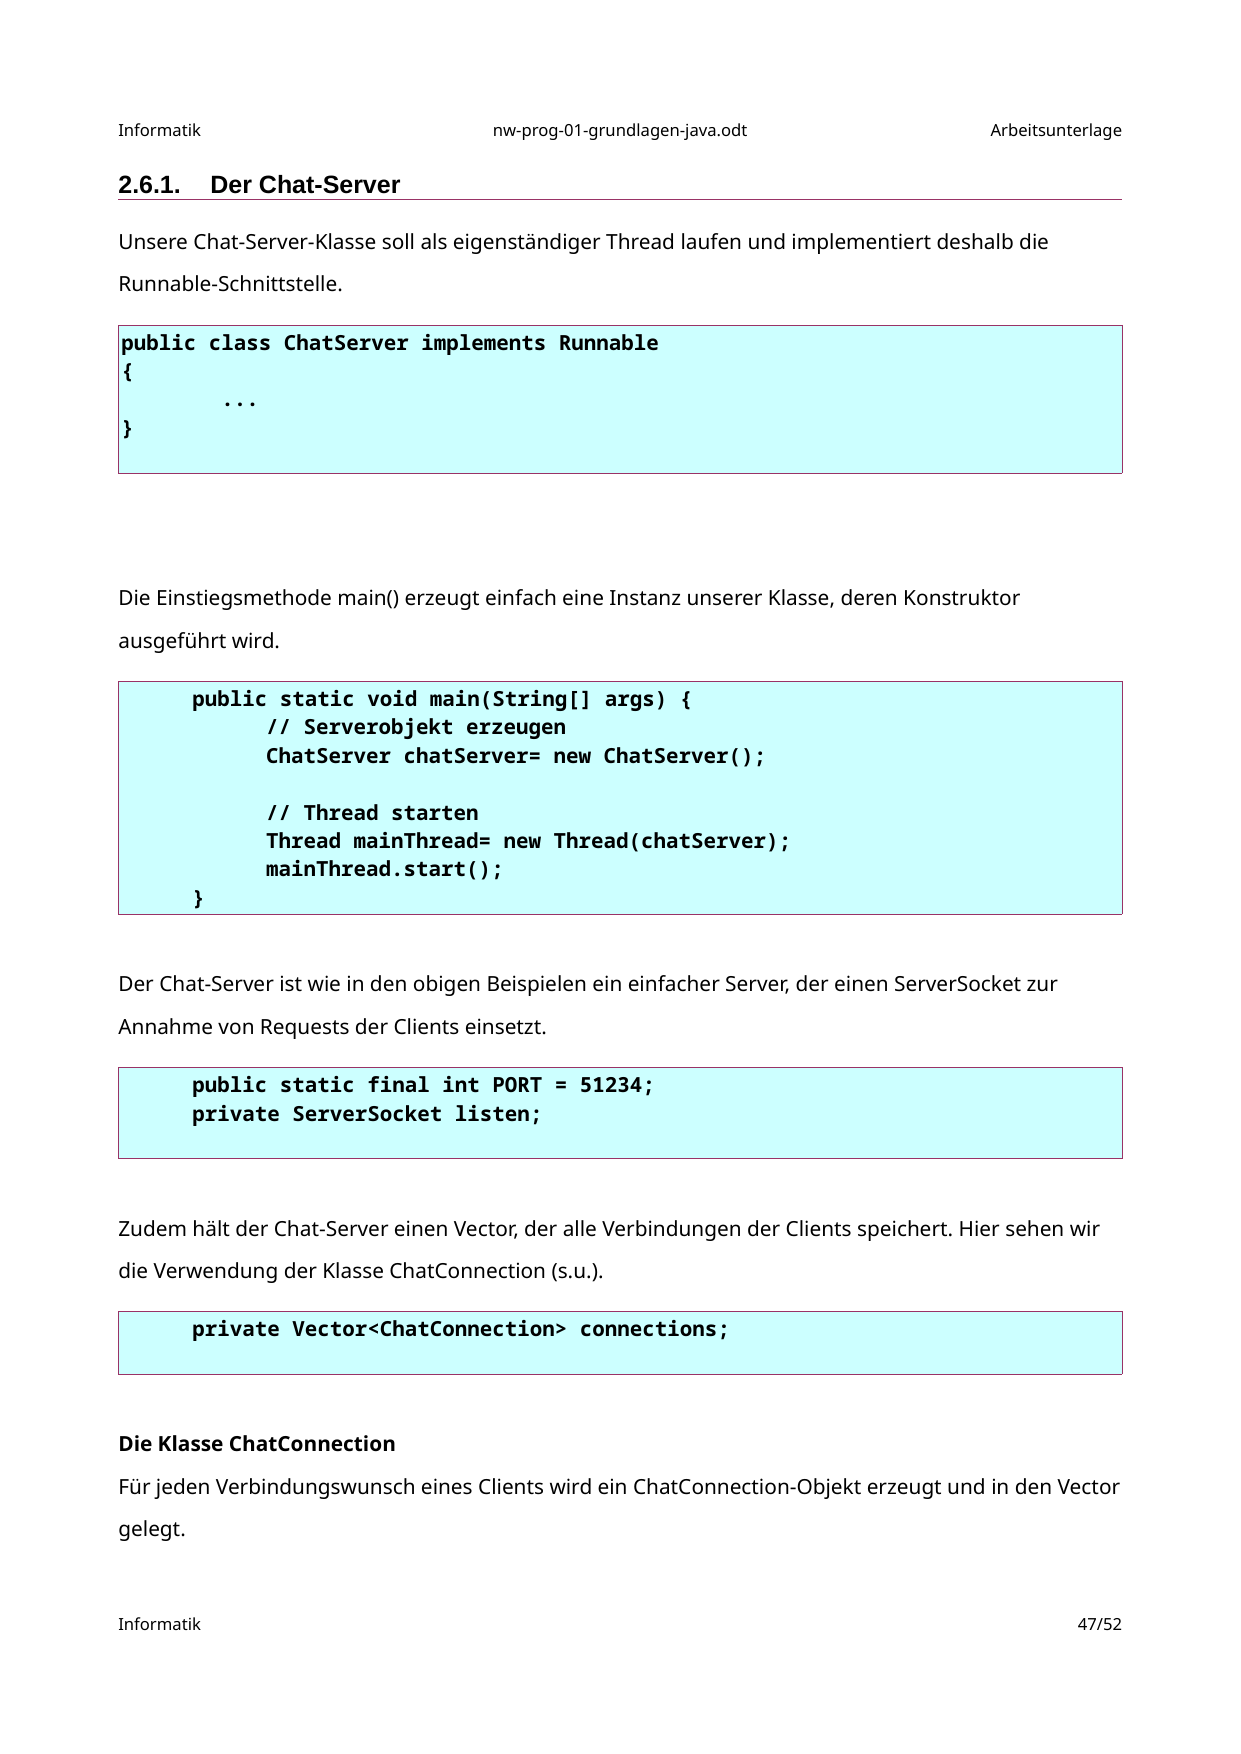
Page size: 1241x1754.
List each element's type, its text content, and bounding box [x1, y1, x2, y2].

text Die Einstiegsmethode main() erzeugt einfach eine Instanz unserer Klasse, deren Konstruktor ausgeführt wird. [118, 583, 1122, 654]
text private Vector<ChatConnection> connections; [119, 1312, 1122, 1340]
text Thread mainThread= new Thread(chatServer); [119, 823, 1122, 851]
text Der Chat-Server ist wie in den obigen Beispielen ein einfacher Server, der einen ServerSocket zur Annahme von Requests der Clients einsetzt. [118, 969, 1122, 1041]
text Die Klasse ChatConnection Für jeden Verbindungswunsch eines Clients wird ein ChatConnection-Objekt erzeugt und in den Vector gelegt. [118, 1429, 1122, 1543]
text { [119, 353, 1122, 382]
text Unsere Chat-Server-Klasse soll als eigenständiger Thread laufen und implementiert deshalb die Runnable-Schnittstelle. [118, 227, 1122, 298]
subtitle Der Chat-Server [118, 170, 1122, 199]
text public static void main(String[] args) { [119, 682, 1122, 709]
text ChatServer chatServer= new ChatServer(); [119, 738, 1122, 766]
text } [119, 410, 1122, 438]
text private ServerSocket listen; [119, 1096, 1122, 1124]
text ... [119, 382, 1122, 410]
text public class ChatServer implements Runnable [119, 326, 1122, 353]
text // Serverobjekt erzeugen [119, 709, 1122, 738]
text } [119, 880, 1122, 914]
text mainThread.start(); [119, 851, 1122, 880]
text // Thread starten [119, 794, 1122, 823]
text Zudem hält der Chat-Server einen Vector, der alle Verbindungen der Clients speichert. Hier sehen wir die Verwendung der Klasse ChatConnection (s.u.). [118, 1214, 1122, 1285]
text public static final int PORT = 51234; [119, 1068, 1122, 1096]
